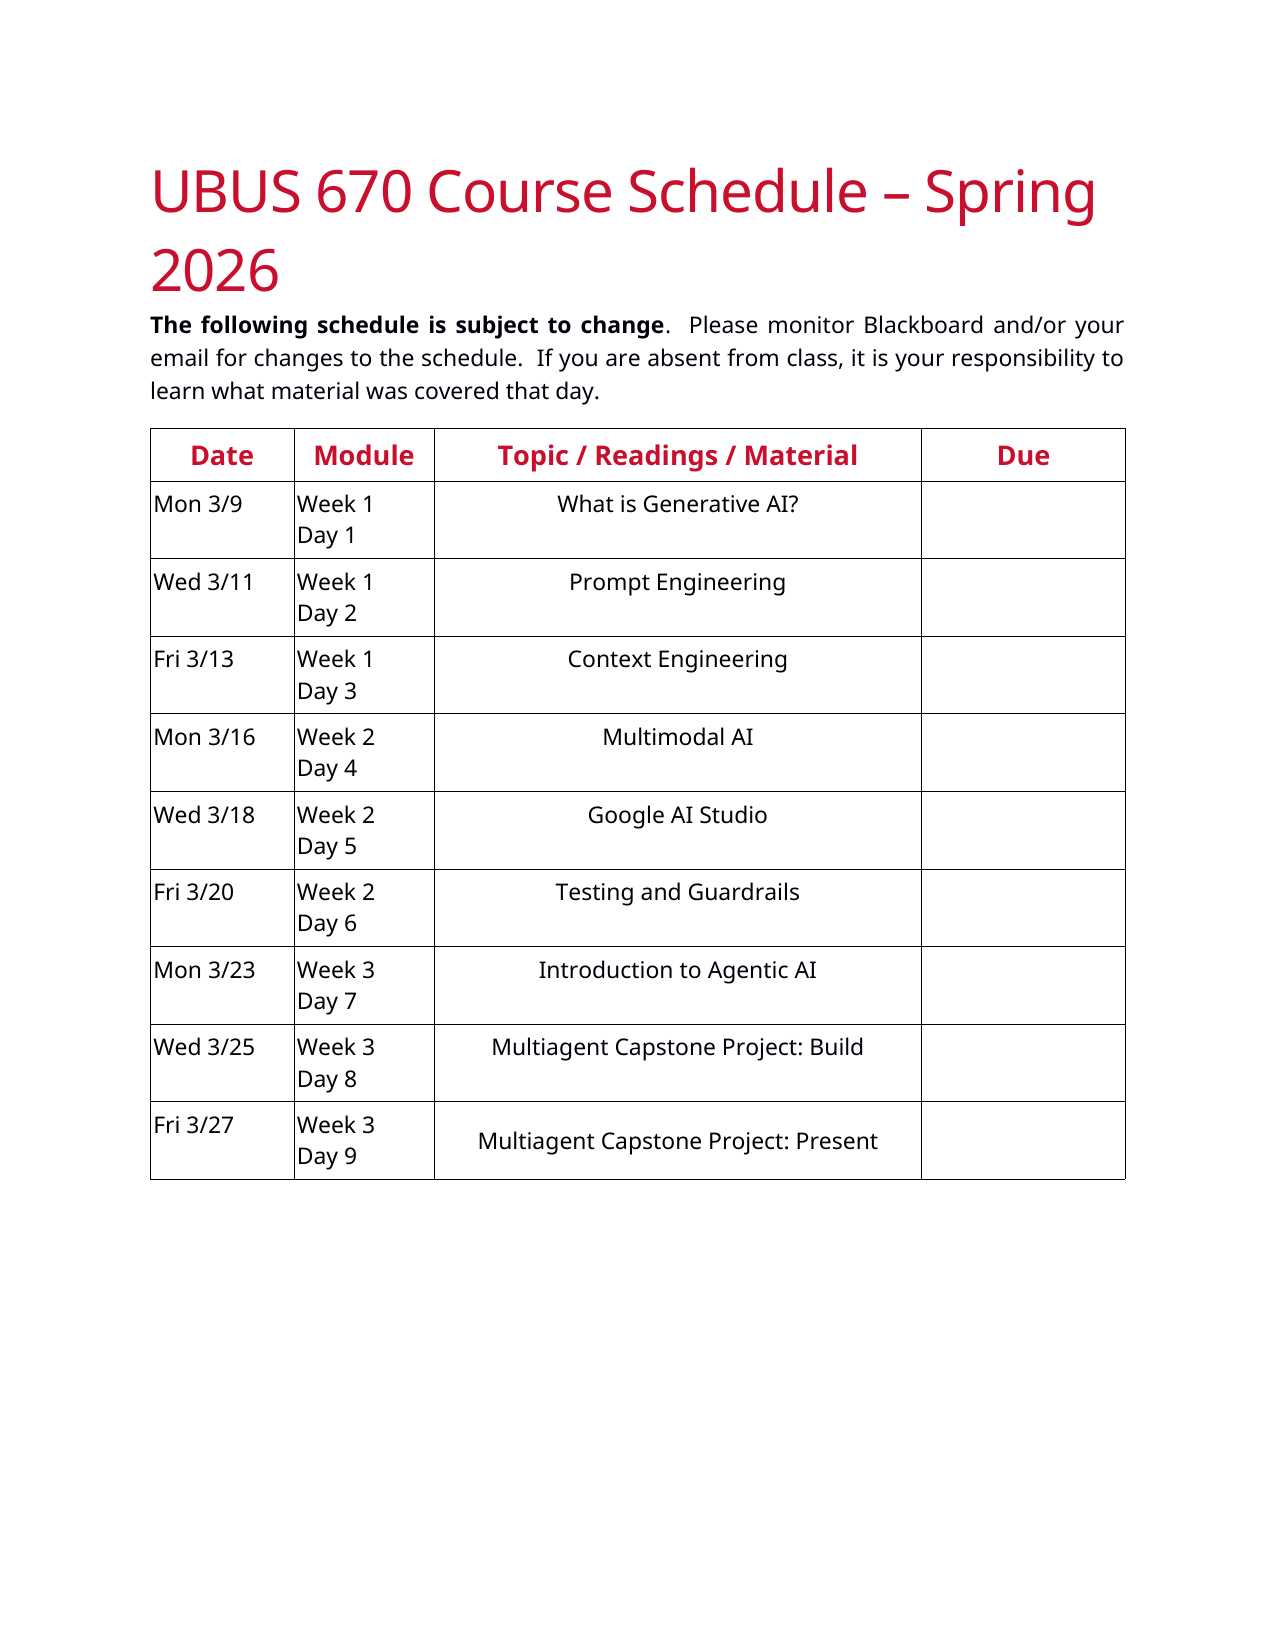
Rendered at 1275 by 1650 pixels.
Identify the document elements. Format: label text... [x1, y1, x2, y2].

table_cell Wed 3/18 [151, 792, 294, 868]
table_cell Multiagent Capstone Project: Present [435, 1102, 921, 1179]
table_cell Week 1 Day 1 [295, 482, 434, 558]
table_cell Week 2 Day 5 [295, 792, 434, 868]
table_cell Week 1 Day 2 [295, 559, 434, 636]
table_cell [922, 1102, 1125, 1179]
table_cell Week 2 Day 6 [295, 870, 434, 946]
table_cell Wed 3/11 [151, 559, 294, 636]
table_cell Week 3 Day 9 [295, 1102, 434, 1179]
table_cell Mon 3/16 [151, 714, 294, 791]
title UBUS 670 Course Schedule – Spring 2026 [150, 150, 1125, 309]
table_cell Fri 3/20 [151, 870, 294, 946]
table_header Due [922, 429, 1125, 481]
table_cell [922, 870, 1125, 946]
table_cell Context Engineering [435, 637, 921, 713]
table_cell Week 2 Day 4 [295, 714, 434, 791]
table_cell Fri 3/27 [151, 1102, 294, 1179]
table_cell Mon 3/9 [151, 482, 294, 558]
table_cell Fri 3/13 [151, 637, 294, 713]
table_cell What is Generative AI? [435, 482, 921, 558]
table_header Date [151, 429, 294, 481]
text The following schedule is subject to change. Please monitor Blackboard and/or your email for changes to the schedule. If you are absent from class, it is your responsibility to learn what material was covered that day. [150, 309, 1125, 406]
table_cell [922, 1025, 1125, 1101]
table_cell [922, 947, 1125, 1024]
table_cell [922, 637, 1125, 713]
table_cell Week 3 Day 8 [295, 1025, 434, 1101]
table_cell Multiagent Capstone Project: Build [435, 1025, 921, 1101]
table_cell Introduction to Agentic AI [435, 947, 921, 1024]
table_header Module [295, 429, 434, 481]
table_cell [922, 482, 1125, 558]
table_cell [922, 559, 1125, 636]
table_cell Week 3 Day 7 [295, 947, 434, 1024]
table_cell [922, 714, 1125, 791]
table_cell Week 1 Day 3 [295, 637, 434, 713]
table_cell Testing and Guardrails [435, 870, 921, 946]
table_cell Mon 3/23 [151, 947, 294, 1024]
table_header Topic / Readings / Material [435, 429, 921, 481]
table_cell Google AI Studio [435, 792, 921, 868]
table_cell Prompt Engineering [435, 559, 921, 636]
table_cell Multimodal AI [435, 714, 921, 791]
table_cell Wed 3/25 [151, 1025, 294, 1101]
table_cell [922, 792, 1125, 868]
